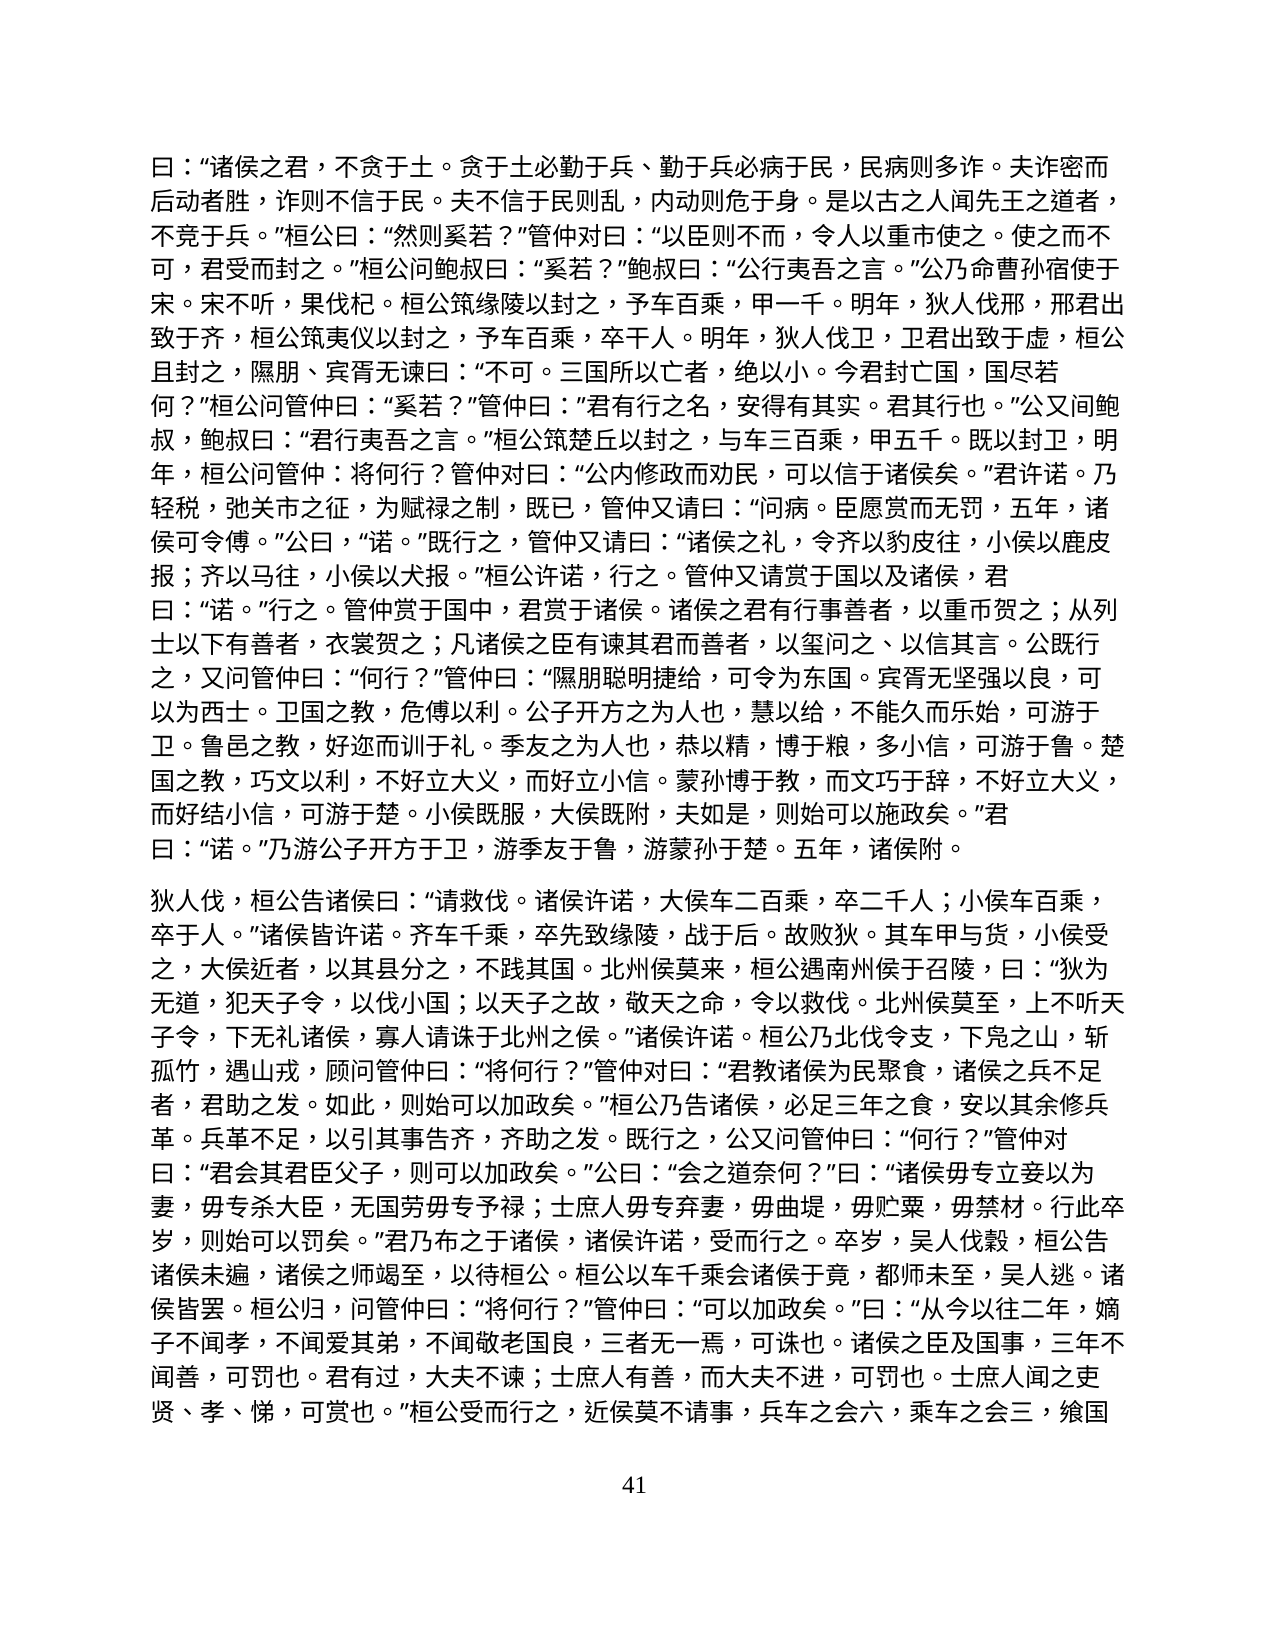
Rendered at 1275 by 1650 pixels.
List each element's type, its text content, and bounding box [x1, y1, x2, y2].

text 狄人伐，桓公告诸侯曰：“请救伐。诸侯许诺，大侯车二百乘，卒二千人；小侯车百乘，卒于人。”诸侯皆许诺。齐车千乘，卒先致缘陵，战于后。故败狄。其车甲与货，小侯受之，大侯近者，以其县分之，不践其国。北州侯莫来，桓公遇南州侯于召陵，曰：“狄为无道，犯天子令，以伐小国；以天子之故，敬天之命，令以救伐。北州侯莫至，上不听天子令，下无礼诸侯，寡人请诛于北州之侯。”诸侯许诺。桓公乃北伐令支，下凫之山，斩孤竹，遇山戎，顾问管仲曰：“将何行？”管仲对曰：“君教诸侯为民聚食，诸侯之兵不足者，君助之发。如此，则始可以加政矣。”桓公乃告诸侯，必足三年之食，安以其余修兵革。兵革不足，以引其事告齐，齐助之发。既行之，公又问管仲曰：“何行？”管仲对曰：“君会其君臣父子，则可以加政矣。”公曰：“会之道奈何？”曰：“诸侯毋专立妾以为妻，毋专杀大臣，无国劳毋专予禄；士庶人毋专弃妻，毋曲堤，毋贮粟，毋禁材。行此卒岁，则始可以罚矣。”君乃布之于诸侯，诸侯许诺，受而行之。卒岁，吴人伐穀，桓公告诸侯未遍，诸侯之师竭至，以待桓公。桓公以车千乘会诸侯于竟，都师未至，吴人逃。诸侯皆罢。桓公归，问管仲曰：“将何行？”管仲曰：“可以加政矣。”曰：“从今以往二年，嫡子不闻孝，不闻爱其弟，不闻敬老国良，三者无一焉，可诛也。诸侯之臣及国事，三年不闻善，可罚也。君有过，大夫不谏；士庶人有善，而大夫不进，可罚也。士庶人闻之吏贤、孝、悌，可赏也。”桓公受而行之，近侯莫不请事，兵车之会六，乘车之会三，飨国 [150, 883, 1125, 1428]
text 曰：“诸侯之君，不贪于土。贪于土必勤于兵、勤于兵必病于民，民病则多诈。夫诈密而后动者胜，诈则不信于民。夫不信于民则乱，内动则危于身。是以古之人闻先王之道者，不竞于兵。”桓公曰：“然则奚若？”管仲对曰：“以臣则不而，令人以重市使之。使之而不可，君受而封之。”桓公问鲍叔曰：“奚若？”鲍叔曰：“公行夷吾之言。”公乃命曹孙宿使于宋。宋不听，果伐杞。桓公筑缘陵以封之，予车百乘，甲一千。明年，狄人伐邢，邢君出致于齐，桓公筑夷仪以封之，予车百乘，卒干人。明年，狄人伐卫，卫君出致于虚，桓公且封之，隰朋、宾胥无谏曰：“不可。三国所以亡者，绝以小。今君封亡国，国尽若何？”桓公问管仲曰：“奚若？”管仲曰：”君有行之名，安得有其实。君其行也。”公又间鲍叔，鲍叔曰：“君行夷吾之言。”桓公筑楚丘以封之，与车三百乘，甲五千。既以封卫，明年，桓公问管仲：将何行？管仲对曰：“公内修政而劝民，可以信于诸侯矣。”君许诺。乃轻税，弛关市之征，为赋禄之制，既已，管仲又请曰：“问病。臣愿赏而无罚，五年，诸侯可令傅。”公曰，“诺。”既行之，管仲又请曰：“诸侯之礼，令齐以豹皮往，小侯以鹿皮报；齐以马往，小侯以犬报。”桓公许诺，行之。管仲又请赏于国以及诸侯，君曰：“诺。”行之。管仲赏于国中，君赏于诸侯。诸侯之君有行事善者，以重币贺之；从列士以下有善者，衣裳贺之；凡诸侯之臣有谏其君而善者，以玺问之、以信其言。公既行之，又问管仲曰：“何行？”管仲曰：“隰朋聪明捷给，可令为东国。宾胥无坚强以良，可以为西士。卫国之教，危傅以利。公子开方之为人也，慧以给，不能久而乐始，可游于卫。鲁邑之教，好迩而训于礼。季友之为人也，恭以精，博于粮，多小信，可游于鲁。楚国之教，巧文以利，不好立大义，而好立小信。蒙孙博于教，而文巧于辞，不好立大义，而好结小信，可游于楚。小侯既服，大侯既附，夫如是，则始可以施政矣。”君曰：“诺。”乃游公子开方于卫，游季友于鲁，游蒙孙于楚。五年，诸侯附。 [150, 150, 1125, 865]
